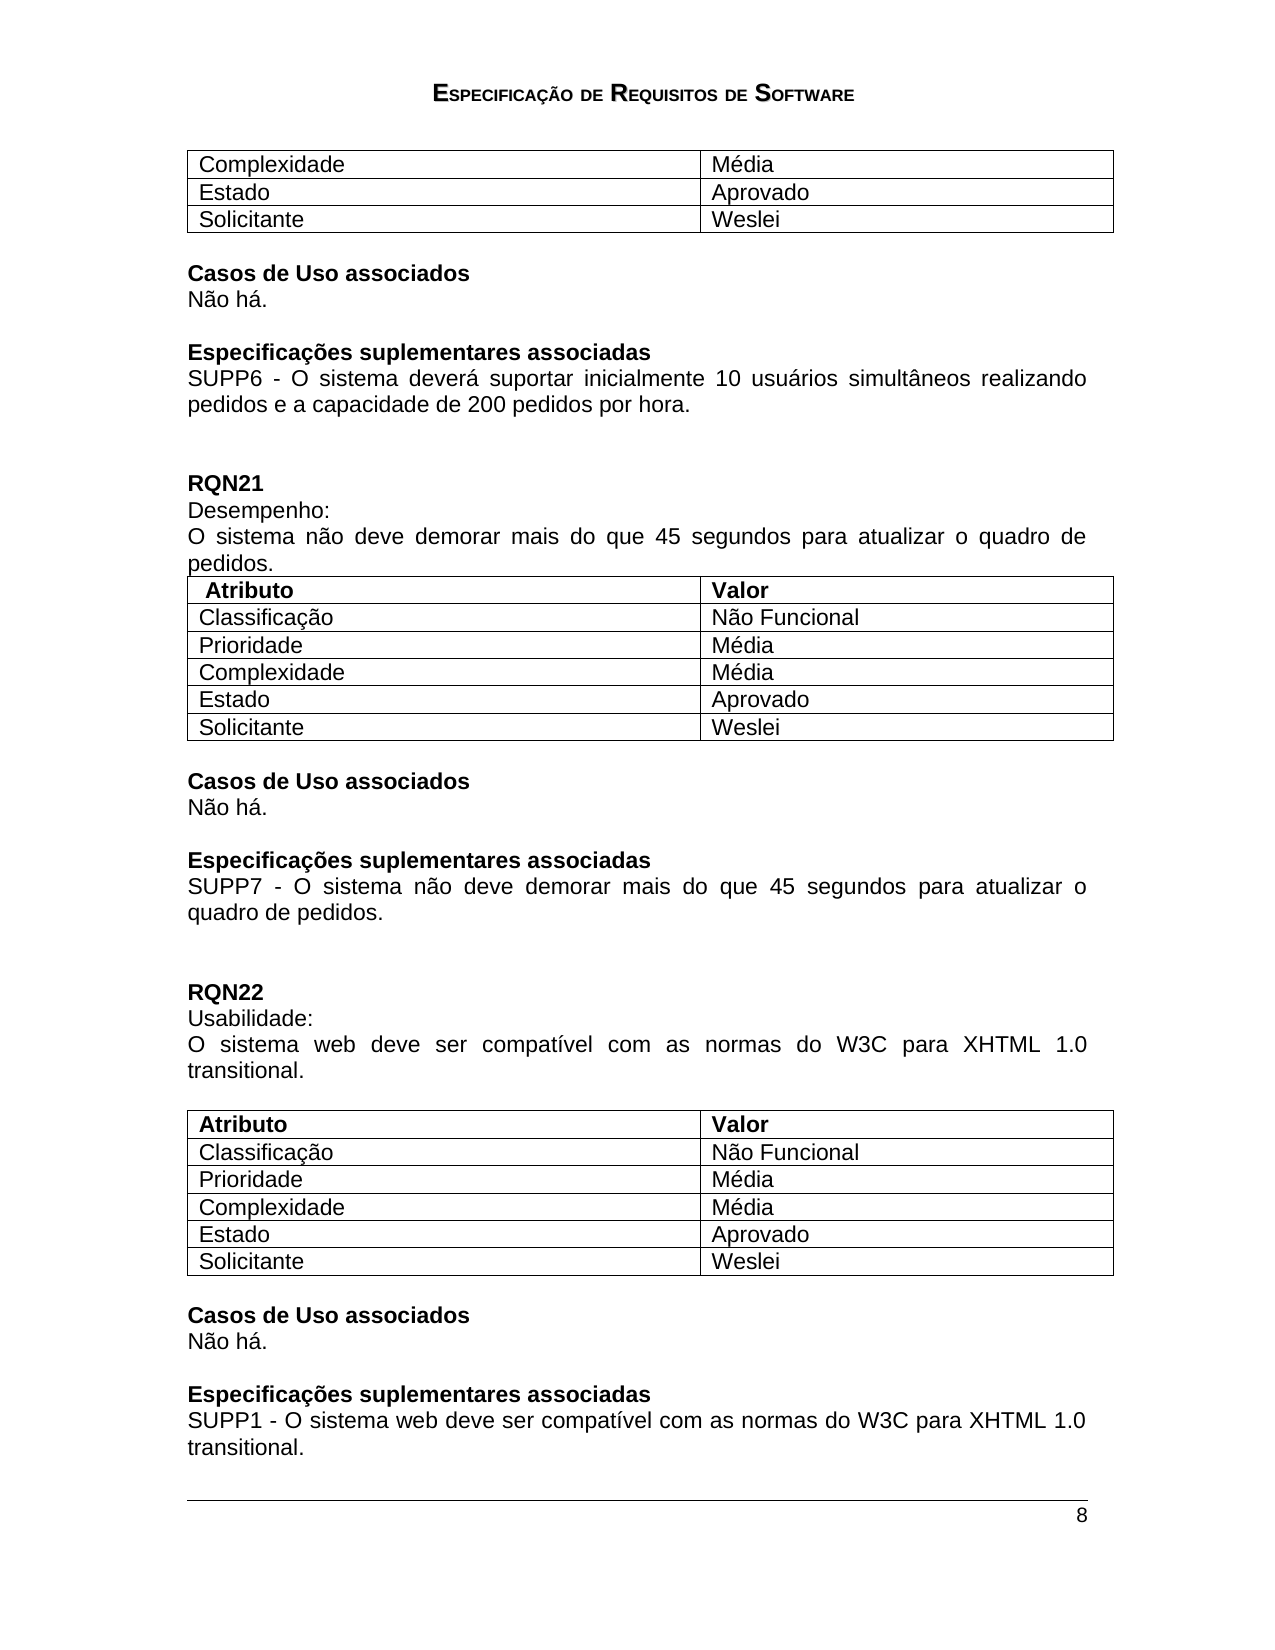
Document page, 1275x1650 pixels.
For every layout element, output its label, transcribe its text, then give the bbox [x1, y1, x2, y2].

text Não há. [187, 1328, 1088, 1355]
text Casos de Uso associados [187, 1302, 1088, 1328]
table_cell Classificação [188, 604, 700, 631]
table_cell Média [701, 659, 1113, 685]
text O sistema web deve ser compatível com as normas do W3C para XHTML 1.0 transitional. [187, 1031, 1088, 1084]
text SUPP7 - O sistema não deve demorar mais do que 45 segundos para atualizar o quadro de pedidos. [187, 873, 1088, 926]
table_cell Não Funcional [701, 604, 1113, 631]
text Especificações suplementares associadas [187, 847, 1088, 873]
table_cell Aprovado [701, 1221, 1113, 1247]
text Usabilidade: [187, 1005, 1088, 1031]
text Não há. [187, 286, 1088, 312]
text Especificações suplementares associadas [187, 1381, 1088, 1407]
text Não há. [187, 794, 1088, 820]
table_cell Weslei [701, 714, 1113, 740]
table_cell Prioridade [188, 632, 700, 658]
table_cell Prioridade [188, 1166, 700, 1192]
table_cell Aprovado [701, 179, 1113, 205]
table_cell Estado [188, 686, 700, 713]
table_cell Estado [188, 179, 700, 205]
text RQN21 [187, 470, 1088, 497]
text SUPP1 - O sistema web deve ser compatível com as normas do W3C para XHTML 1.0 transitional. [187, 1407, 1088, 1460]
table_cell Solicitante [188, 714, 700, 740]
table_cell Complexidade [188, 151, 700, 177]
table_cell Média [701, 1166, 1113, 1192]
text Especificações suplementares associadas [187, 339, 1088, 365]
table_cell Solicitante [188, 206, 700, 232]
table_cell Média [701, 151, 1113, 177]
table_cell Média [701, 1194, 1113, 1220]
table_header Valor [701, 577, 1113, 603]
text Desempenho: [187, 497, 1088, 523]
table_header Valor [701, 1111, 1113, 1138]
table_cell Aprovado [701, 686, 1113, 713]
text SUPP6 - O sistema deverá suportar inicialmente 10 usuários simultâneos realizando pedidos e a capacidade de 200 pedidos por hora. [187, 365, 1088, 418]
table_cell Complexidade [188, 1194, 700, 1220]
text Casos de Uso associados [187, 259, 1088, 286]
table_header Atributo [188, 1111, 700, 1138]
text O sistema não deve demorar mais do que 45 segundos para atualizar o quadro de pedidos. [187, 523, 1088, 576]
table_cell Não Funcional [701, 1139, 1113, 1165]
text RQN22 [187, 978, 1088, 1005]
table_header Atributo [188, 577, 700, 603]
table_cell Weslei [701, 1248, 1113, 1274]
text Casos de Uso associados [187, 768, 1088, 794]
table_cell Classificação [188, 1139, 700, 1165]
table_cell Weslei [701, 206, 1113, 232]
table_cell Complexidade [188, 659, 700, 685]
table_cell Estado [188, 1221, 700, 1247]
table_cell Solicitante [188, 1248, 700, 1274]
table_cell Média [701, 632, 1113, 658]
